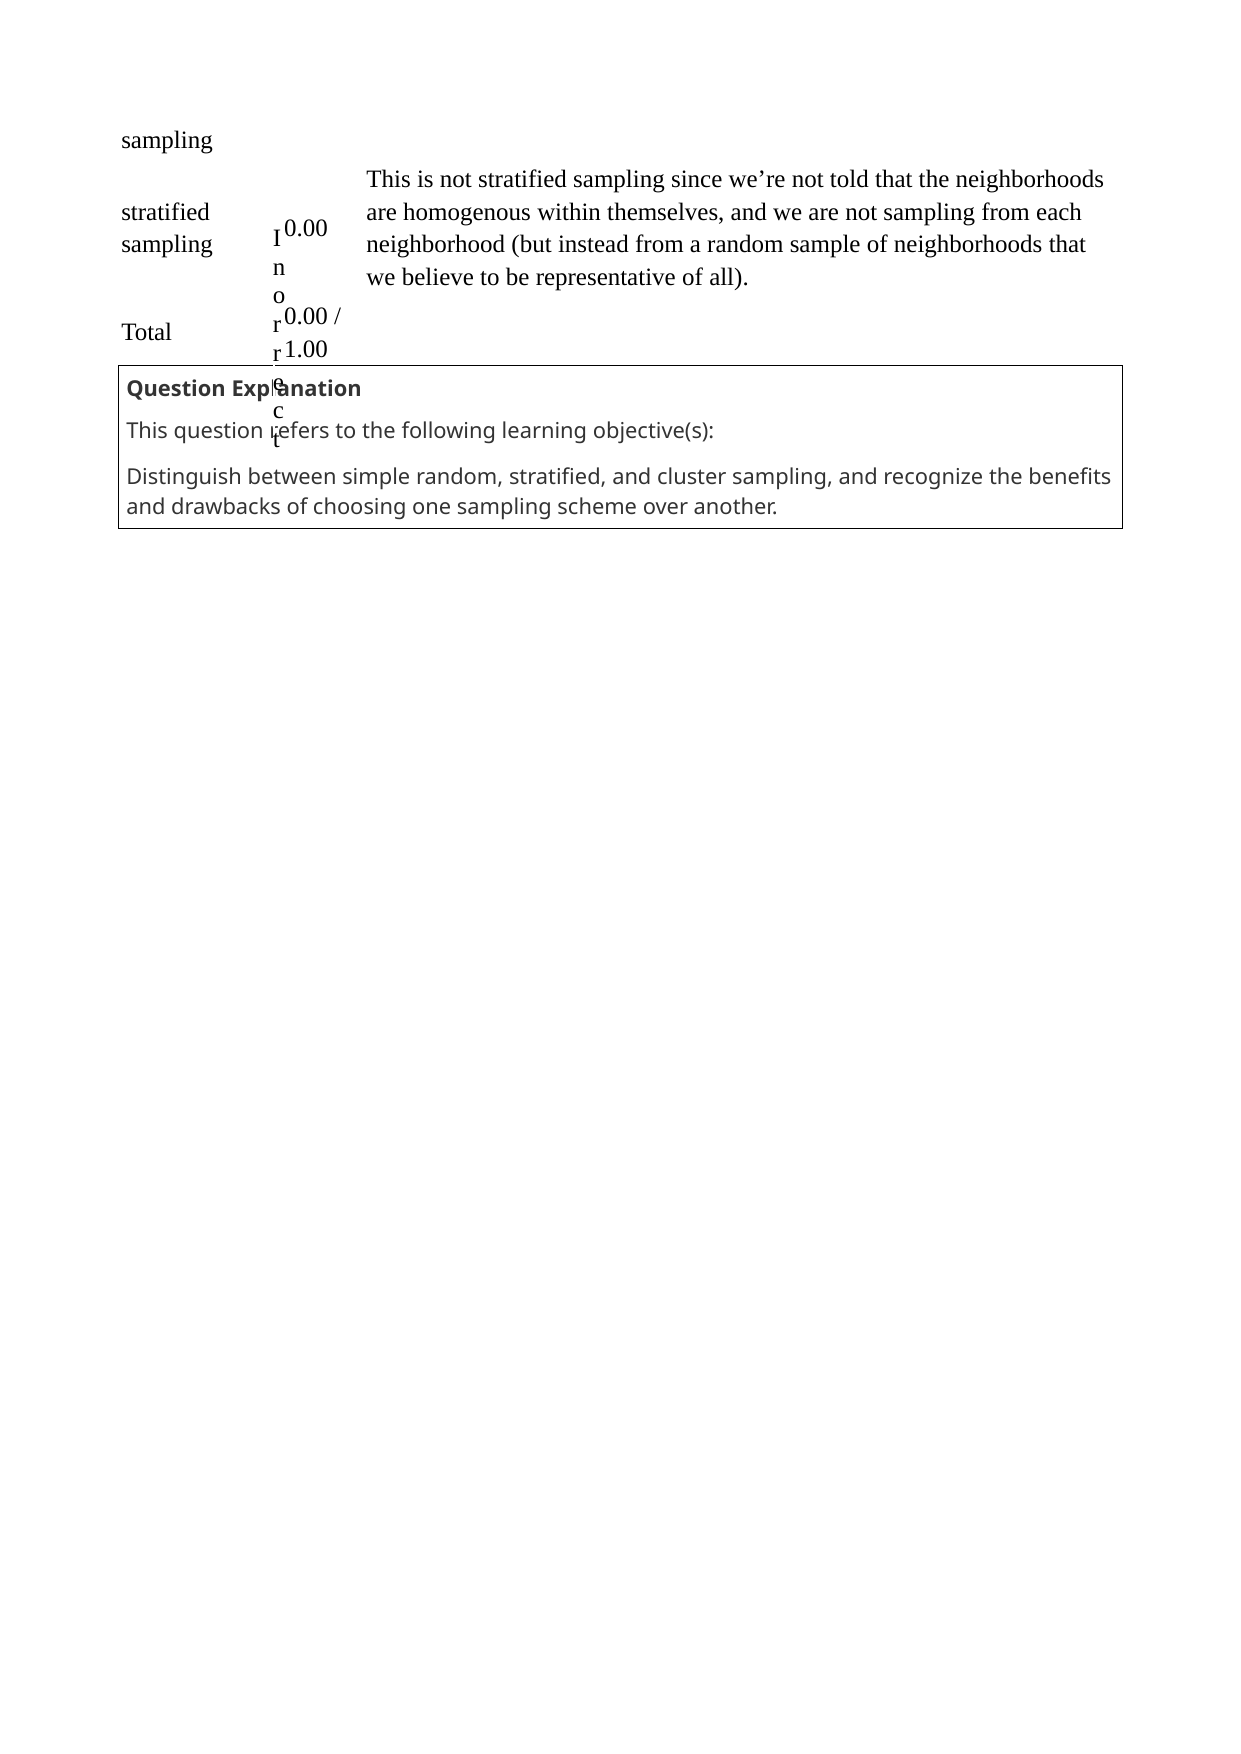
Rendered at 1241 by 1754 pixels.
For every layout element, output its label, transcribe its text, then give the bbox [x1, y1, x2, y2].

text Question Explanation [119, 366, 273, 403]
text Question Explanation [275, 366, 1122, 403]
table_cell [270, 118, 281, 157]
table_cell Total [118, 294, 270, 365]
table_cell [270, 157, 281, 294]
text This question refers to the following learning objective(s): [275, 408, 1122, 445]
table_cell stratified sampling [118, 157, 270, 294]
table_cell This is not stratified sampling since we’re not told that the neighborhoods are homogenous within themselves, and we are not sampling from each neighborhood (but instead from a random sample of neighborhoods that we believe to be representative of all). [363, 157, 1122, 294]
table_cell [275, 294, 281, 302]
table_cell sampling [118, 118, 270, 157]
text Distinguish between simple random, stratified, and cluster sampling, and recognize the benefits and drawbacks of choosing one sampling scheme over another. [119, 453, 1122, 528]
table_cell [281, 118, 363, 157]
text This question refers to the following learning objective(s): [119, 408, 273, 445]
table_cell [363, 118, 1122, 157]
table_cell 0.00 / 1.00 [281, 294, 363, 365]
table_cell 0.00 [281, 157, 363, 294]
table_cell [363, 294, 1122, 365]
table_cell [275, 303, 281, 365]
